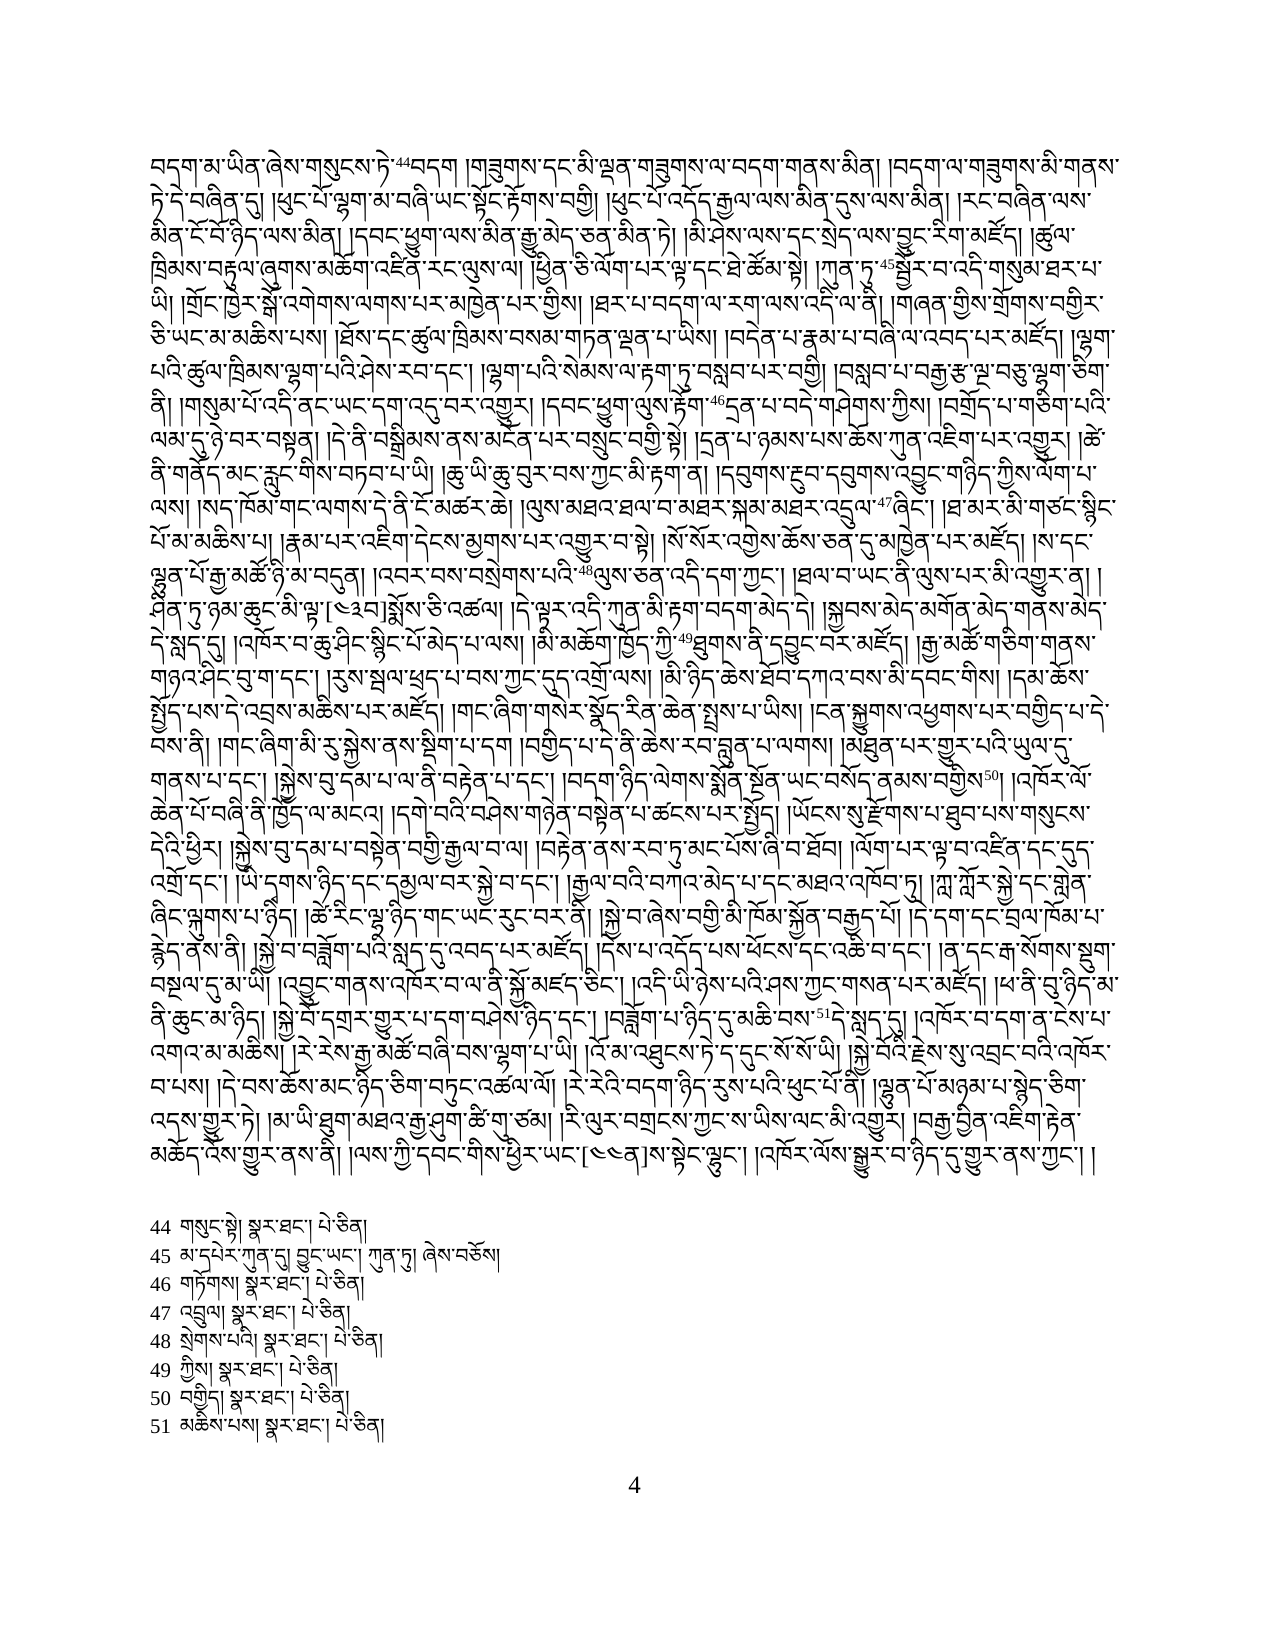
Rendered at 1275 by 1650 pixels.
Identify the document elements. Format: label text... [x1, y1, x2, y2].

text མཆིས་པས། སྣར་ཐང་། པེ་ཅིན། [150, 1412, 1125, 1440]
text འབྲུལ། སྣར་ཐང་། པེ་ཅིན། [150, 1298, 1125, 1326]
text གསུང་སྟེ། སྣར་ཐང་། པེ་ཅིན། [150, 1212, 1125, 1241]
text གཏོགས། སྣར་ཐང་། པེ་ཅིན། [150, 1269, 1125, 1298]
text [༤༠བ]༄༅༅། །རྒྱ་གར་སྐད་དུ། སུ་ཧྲྀ་ད་ལེ་ཁ། བོད་སྐད་དུ། བཤེས་པའི་སྤྲིང་ཡིག །འཇམ་དཔལ་གཞོན་ནུར་གྱུར་པ་ལ་ཕྱག་འཚལ་ལོ། །ཡོན་ཏན་རང་བཞིན་དགེ་འོས་བདག་གིས་ནི། །བདེ་བར་གཤེགས་པའི་གསུང་བསྙད་ལས་བྱུང་བའི། །བསོད་ནམས་འདུན་སླད་འཕགས་པའི་དབྱངས་འདི་དག །ཅུང་ཟད་ཅིག་བསྡེབས་ཁྱོད་ཀྱིས་གསན་པའི་རིགས། །ཇི་ལྟར་བདེ་གཤེགས་སྐུ་གཟུགས་ཤིང་ལས་ཀྱང་། །བགྱིས་པ་ཅི་འདྲའང་རུང་སྟེ་མཁས་པས་མཆོད། །དེ་བཞིན་བདག་གི་སྙན་ངག་འདི་ངན་ཡང་། །དམ་ཆོས་བརྗོད་ལ་བརྟེན་སླད་སྨད་མི་བགྱི། །ཐུབ་པ་ཆེན་པོའི་བཀའ་ནི་སྨན་དགུ་ཞིག །ཁྱོད་ཀྱི་ཐུགས་སུ་ལྟ་ཡང་ཆུད་མོད་ཀྱི། །རྡོ་ཐལ་ལས་བགྱིས་དགུང་ཟླའི་འོད་ཀྱིས་ནི། །ཆེས་དཀར་ཉིད་དུ་ཅི་སྟེ་མི་བགྱིད་ལགས། །རྒྱལ་བས་སངས་རྒྱས་ཆོས་དང་དགེ་འདུན་དང་། །གཏོང་དང་ཚུལ་ཁྲིམས་ལྷ་རྗེས་དྲན་པ་དྲུག །རབ་ཏུ་བཀའ་སྩལ་དེ་དག་སོ་སོ་ཡི། །[༤༡ན]ཡོན་ཏན་ཚོགས་ཀྱིས་རྗེས་སུ་དྲན་པར་བགྱི། །དགེ་བའི་ལས་ལམ་བཅུ་པོ་ལུས་དང་ནི། །ངག་དང་ཡིད་ཀྱིས་རྟག་ཏུ་བསྟེན་བགྱི་ཞིང་། །ཆང་རྣམས་ལས་ལྡོག་དེ་བཞིན་དགེ་བ་ཡི། །འཚོ་བ་ལ་ཡང་མངོན་པར་དགྱེས་པར་མཛོད། །ལོངས་སྤྱོད་གཡོ་བ་སྙིང་པོ་མེད་མཁྱེན་ནས། །དགེ་སློང་བྲམ་ཟེ་བཀྲེན་དང་བཤེས་རྣམས་ལ། །སྦྱིན་པ་ཚུལ་བཞིན་སྩལ་བགྱི་ཕ་རོལ་ཏུ། །སྦྱིན་ལས་གཞན་པའི་གཉེན་མཆོག་མ་མཆིས་སོ། །ཁྱོད་ཀྱི་ཚུལ་ཁྲིམས་མ་ཉམས་མོད་མི་དམའ། །མ་འདྲེས་མ་སྦགས་པ་དག་བསྟེན་པར་མཛོད། །ཁྲིམས་ནི་རྒྱུ་དང་མི་རྒྱུའི་ས་བཞིན་དུ། །ཡོན་ཏན་ཀུན་གྱི་གཞི་རྟེན་ལགས་པར་གསུངས། །སྦྱིན་དང་ཚུལ་ཁྲིམས་བཟོད་བརྩོན་བསམ་གཏན་དང་། །དེ་བཞིན་ཤེས་རབ་གཞལ་མེད་ཕ་རོལ་ཕྱིན། །འདི་དག་རྒྱས་མཛོད་སྲིད་པའི་རྒྱ་མཚོ་ཡི། །ཕ་རོལ་ཕྱིན་པ་རྒྱལ་བའི་དབང་པོ་མཛོད། །གང་ལ་ཕ་དང་མ་དག་མཆོད་བྱེད་པའི། །རིགས་དེ་ཚངས་བཅས་སློབ་དཔོན་བཅས་པའང་ལགས། །དེ་དག་ལ་མཆོད་གྲགས་པར་འགྱུར་བ་དང་། །སླད་མ་ལ་ཡང་མཐོ་རིས་འགྱུར་བ་ལགས། །འཚེ་དང་ཆོམ་རྐུན་འཁྲིག་པ་བརྫུན་དང་ནི། །ཆང་དང་དུས་མིན་ཟས་ལ་ཆགས་པ་དང་། །མལ་སྟན་མཐོ་ལ་དགའ་དང་གླུ་དག་དང་། །གར་དང་ཕྲེང་བའི་ཁྱད་པར་རྣམས་སྤོང་ཞིང་། །དགྲ་བཅོམ་ཚུལ་ཁྲིམས་རྗེས་སུ་བྱེད་པ་ཡི། །ཡན་ལག་བརྒྱད་པོ་འདི་དག་དང་ལྡན་ན། །གསོ་སྦྱོང་འདོད་སྤྱོད་ལྷ་ལུས་ཡིད་འོང་བ། །སྐྱེས་པ་བུད་མེད་དག་ལ་སྩོལ་བར་བགྱིད། །སེར་སྣ་གཡོ་སྒྱུ་ཆགས་དང་སྙོམ་ལས་དང་། །མངོན་པའི་ང་རྒྱལ་འདོད་ཆགས་ཞེ་སྡང་དང་། །རིགས་དང་གཟུགས་དང་ཐོས་པ་ལང་ཚོ་དང་། །དབང་ཐང་ཆེ་བས་རྒྱགས་པ་དགྲ་བཞིན་གཟིགས། །བག་ཡོད་བདུད་རྩིའི་གནས་ཏེ་བག་མེད་པ། །འཆི་བའི་གནས་སུ་ཐུབ་པས་བཀའ་སྩལ་ཏོ། །དེ་བས་ཁྱོད་ཀྱི་དགེ་ཆོས་སྤེལ་སླད་དུ། །གུས་པས་རྟག་ཏུ་བག་དང་བཅས་པར་མཛོད། །གང་ཞིག་སྔོན་ཆད་བག་མེད་གྱུར་པ་ལ། །ཕྱི་ནས་བག་དང་ལྡན་པར་གྱུར་ཏེ་ཡང་། །ཟླ་བ་སྤྲིན་བྲལ་ལྟ་བུར་རྣམ་མཛེས་ཏེ། །དགའ་བོ་སོར་ཕྲེང་མཐོང་ལྡན་བདེ་བྱེད་བཞིན། །[༤༡བ]འདི་ལྟར་བཟོད་མཚུངས་དཀའ་ཐུབ་མ་མཆིས་པས། །ཁྱོད་ཀྱིས་ཁྲོ་བའི་གོ་སྐབས་དབྱེ་མི་བགྱི། །ཁྲོ་བ་སྤངས་པས་ཕྱིར་མི་ལྡོག་པ་ཉིད། །འཐོབ་པར་འགྱུར་བར་སངས་རྒྱས་ཞལ་གྱིས་བཞེས། །བདག་ནི་འདིས་སྤྱོས་འདིས་གཏག་ཕམ་པར་བྱས། །འདི་ཡིས་བདག་གི་ནོར་ཕྲོགས་གྱུར་ཏོ་ཞེས། །འཁོན་དུ་འཛིན་པས་འཁྲུག་ལོང་རྣམ་བསྐྱེད་དེ། །འཁོན་འཛིན་རྣམ་སྤངས་བདེ་བར་གཉིད་ཀྱིས་ལོག །སེམས་ཅན་ཆུ་དང་ས་དང་རྡོ་བ་ལ། །རི་མོ་བྲིས་པ་དེ་འདྲར་རིག་པར་བགྱི། །དེའི་ནང་ཉོན་མོངས་ཅན་ལ་དང་པོ་ནི། །མཆོག་སྟེ་ཆོས་འདོད་རྣམས་ལ་ཐ་མ་ལགས། །རྒྱལ་བས་སྙིང་ལ་འབབ་དང་བདེན་པ་དང་། །ལོག་པར་སྨྲ་ལྡན་སྐྱེས་བུ་རྣམས་ཀྱི་ནི། །སྦྲང་རྩི་མེ་ཏོག་མི་གཙང་ལྟ་བུའི་ཚིག །རྣམ་གསུམ་བཀའ་སྩལ་དེ་ལས་ཐ་མ་སྤང་། །སྣང་ནས་སྣང་བའི་མཐར་ཐུག་མུན་པ་ནས། །མུན་པའི་མཐར་ཐུག་སྣང་ནས་མུན་མཐར་ཐུག །མུན་ནས་སྣང་བའི་མཐར་ཐུག་གང་ཟག་ནི། །གཞི་སྟེ་དེ་དག་རྣམས་ཀྱི་དང་པོར་མཛོད། །མི་ནི་ཨ་མྲའི་འབྲས་བཞིན་མ་སྨིན་ལ། །སྨིན་པ་དང་འདྲ་སྨིན་ལ་མ་སྨིན་འདྲ། །མ་སྨིན་མ་སྨིན་པར་སྣང་སྨིན་ལ་ནི། །སྨིན་པར་སྣང་ཞེས་བགྱི་བ་འདྲར་རྟོགས་མཛོད། །གཞན་གྱི་ཆུང་མ་མི་ལྟ་མཐོང་ན་ཡང་། །ན་ཚོད་མཐུན་པར་མ་དང་བུ་མོ་དང་། །སྲིང་མོའི་འདུ་ཤེས་བསྐྱེད་བགྱི་ཆགས་གྱུར་ན། །མི་གཙང་ཉིད་དུ་ཡང་དག་བསམ་པར་བགྱི། །གཡོ་བའི་སེམས་ནི་ཐོས་མཚུངས་བུ་ལྟ་བུར། །གཏེར་བཞིན་སྲོག་དང་འདྲ་བར་བསྲུང་བགྱི་སྟེ། །གདུག་པ་དུག་དང་མཚོན་དང་དགྲ་བོ་དང་། །མེ་བཞིན་འདོད་པའི་བདེ་ལ་ཡིད་འབྱུང་མཛོད། །འདོད་པ་རྣམས་ནི་ཕུང་ཁྲོལ་བསྐྱེད་པ་སྟེ། །རྒྱལ་བའི་དབང་པོས་ཀིམྤའི་འབྲས་འདྲར་གསུངས། །དེ་དག་སྤང་བགྱི་དེ་ཡི་ལྕགས་སྒྲོག་གིས། །འཁོར་བའི་བཙོན་རར་འཇིག་རྟེན་འདི་དག་བཅིངས། །གང་དག་དབང་པོ་དྲུག་ཡུལ་རྣམས་ལ་ནི། །རྟག་ཏུ་མི་བརྟེན་གཡོ་དང་གང་དག་ཅིག །གཡུལ་ངོར་དགྲ་ཚོགས་ལས་རྒྱལ་དེ་དག་ལས། །མཁས་རྣམས་དང་པོ་དཔའ་རབ་ལགས་པར་འཚལ། །བུད་མེད་གཞོན་ནུའི་ལུས་ནི་ལོགས་ཤིག་ཏུ། །དྲི་ང་བ་དང་སྒོ་དགུ་དོད་པ་དང་། །མི་གཙང་ཀུན་སྣོད་འདྲ་བ་དགང་དཀའ་དང་། །པགས་པས་གཡོགས་དང་རྒྱན་ཡང་[༤༢ན]ལོགས་ཤིག་གཟིགས། །ཇི་ལྟར་མཛེ་ཅན་སྲིན་བུས་ཉེན་པ་ནི། །བདེ་བའི་དོན་དུ་མེ་ལ་ཀུན་བསྟེན་ཀྱང་། །ཞི་བར་མི་འགྱུར་དེ་དང་འདྲ་བར་ནི། །འདོད་པ་རྣམས་ལ་ཆགས་པའང་མཁྱེན་པར་མཛོད། །དོན་དམ་གཟིགས་པར་བགྱི་སླད་དངོས་རྣམས་ལ། །ཚུལ་བཞིན་ཡིད་ལ་བགྱིད་པ་དེ་གོམས་མཛོད། །དེ་དང་འདྲ་བར་ཡོན་ཏན་ལྡན་པ་ཡི། །ཆོས་གཞན་འགའ་ཡང་མཆིས་པ་མ་ལགས་སོ། །སྐྱེས་བུ་རིགས་གཟུགས་ཐོས་དང་ལྡན་རྣམས་ཀྱང་། །ཤེས་རབ་ཚུལ་ཁྲིམས་བྲལ་བ་བཀུར་མ་ལགས། །དེ་ལྟས་གང་ལ་ཡོན་ཏན་འདི་གཉིས་ལྡན། །དེ་ནི་ཡོན་ཏན་གཞན་དང་བྲལ་ཡང་མཆོད། །འཇིག་རྟེན་མཁྱེན་པ་རྙེད་དང་མ་རྙེད་དང་། །བདེ་དང་མི་བདེ་སྙན་དང་མི་སྙན་དང་། །བསྟོད་སྨད་ཅེས་བགྱི་འཇིག་རྟེན་ཆོས་བརྒྱད་པོ། །བདག་གི་ཡིད་ཡུལ་མིན་པར་མགོ་སྙོམས་མཛོད། །ཁྱོད་ཀྱིས་བྲམ་ཟེ་དགེ་སློང་ལྷ་དང་ནི། །མགྲོན་དང་ཡབ་ཡུམ་དག་དང་བཙུན་མོ་དང་། །འཁོར་གྱི་སླད་དུའང་སྡིག་པ་མི་བགྱི་སྟེ། །དམྱལ་བའི་རྣམ་སྨིན་སྐལ་ནོད་འགའ་མ་མཆིས། །སྡིག་པའི་ལས་རྣམས་སྤྱད་པ་འགའ་ཡང་ནི། །དེ་ཡི་མོད་ལ་མཚོན་བཞིན་མི་གཅོད་ཀྱང་། །འཆི་བའི་དུས་ལ་བབ་ན་སྡིག་པ་ཡི། །ལས་ཀྱི་འབྲས་བུ་གང་ལགས་མངོན་པར་འགྱུར། །དད་དང་ཚུལ་ཁྲིམས་ཐོས་དང་གཏོང་བ་དང་། །དྲི་མེད་ངོ་ཚ་ཤེས་དང་ཁྲེལ་ཡོད་དང་། །ཤེས་རབ་ནོར་བདུན་ལགས་པར་ཐུབ་པས་གསུངས། །ནོར་གཞན་ཕལ་པ་དོན་མ་མཆིས་རྟོགས་མཛོད། །རྒྱན་པོ་འགྱེད་དང་འདུས་ལ་ལྟ་བ་དང་། །ལེ་ལོ་སྡིག་པའི་གྲོགས་ལ་བརྟེན་པ་དང་། །ཆང་དང་མཚན་མོ་རྒྱུ་བ་ངན་སོང་བ། །གྲགས་པ་ཉམས་པར་འགྱུར་བ་དེ་དྲུག་སྤང་། །ནོར་རྣམས་ཀུན་གྱི་ནང་ན་ཆོག་ཤེས་པ། །རབ་མཆོག་ལགས་པར་ལྷ་མིའི་སྟོན་པས་གསུངས། །ཀུན་ཏུ་ཆོག་ཤེས་མཛོད་ཅིག་ཆོག་མཁྱེན་ན། །ནོར་མི་བདོག་ཀྱང་ཡང་དག་འབྱོར་པ་ལགས། །དེས་པ་བདོག་མང་ཇི་ལྟར་སྡུག་བསྔལ་བ། །འདོད་པ་ཆུང་རྣམས་དེ་ལྟ་མ་ལགས་ཏེ། །ཀླུ་མཆོག་རྣམས་ལ་མགོ་བོ་ཇི་སྙེད་པ། །དེ་ལས་བྱུང་བའི་སྡུག་བསྔལ་དེ་སྙེད་དོ། །རང་བཞིན་དགྲར་འབྲེལ་གཤེད་མ་ལྟ་བུ་དང་། །ཁྱིམ་ཐབ་བརྙས་[༤༢བ]བགྱིད་རྗེ་མོ་ལྟ་བུ་དང་། །ཆུང་ངུའང་རྐུ་བ་ཆོམ་རྐུན་ལྟ་བུ་ཡི། །ཆུང་མ་གསུམ་པོ་དེ་དག་རྣམ་པར་སྤང་། །སྲིང་མོ་ལྟ་བུར་རྗེས་མཐུན་གང་ཡིན་དང་། །མཛའ་མོ་བཞིན་དུ་སྙིང་ལ་འབབ་པ་དང་། །མ་བཞིན་ཕན་པར་འདོད་དང་བྲན་མོ་བཞིན། །དབང་གྱུར་གང་ཡིན་རིགས་ཀྱི་ལྷ་བཞིན་བཀུར། །ཁ་ཟས་སྨན་དང་འདྲ་བར་རིགས་པ་ཡིས། །འདོད་ཆགས་ཞེ་སྡང་མེད་པར་བསྟེན་བགྱི་སྟེ། །རྒྱགས་ཕྱིར་མ་ལགས་བསྙེམས་པའི་ཕྱིར་མ་ལགས། །འཚག་ཕྱིར་མ་ལགས་ལུས་གནས་འབའ་ཞིག་ཕྱིར། །རིག་པའི་བདག་ཉིད་ཉིན་པར་མཐའ་དག་དང་། །མཚན་མོ་ཐུན་གྱི་སྟོད་སྨད་བཟླས་ནས་ནི། །མནལ་ཚེའང་འབྲས་བུ་མེད་པར་མི་འགྱུར་བར། །དྲན་དང་ལྡན་པར་དེ་དག་བར་དུ་མནོལ། །བྱམས་དང་སྙིང་རྗེ་དག་དང་དགའ་བ་དང་། །བཏང་སྙོམས་རྟག་ཏུ་ཡང་དག་བསྒོམ་མཛོད་ཅིག །གོང་མ་བརྙེས་པར་མ་གྱུར་དེ་ལྟ་ནའང་། །ཚངས་པའི་འཇིག་རྟེན་བདེ་བ་ཐོབ་པར་འགྱུར། །འདོད་སྤྱོད་དགའ་དང་བདེ་དང་སྡུག་བསྔལ་དག །རྣམ་པར་སྤངས་པའི་བསམ་གཏན་བཞི་པོ་ཡིས། །ཚངས་དང་འོད་གསལ་དག་དང་དགེ་རྒྱས་དང་། །འབྲས་བུ་ཆེ་ལྷ་རྣམས་དང་སྐལ་མཉམ་ཐོབ། །རྟག་དང་མངོན་པར་ཞེན་དང་གཉེན་པོ་མེད། །ཡོན་ཏན་གཙོ་ལྡན་བཞི་ལས་བྱུང་བའི་ལས། །དགེ་དང་མི་དགེ་རྣམ་ལྔ་ཆེན་པོ་སྟེ། །དེ་བས་དགེ་བ་སྤྱོད་ལ་བརྩོན་པར་བགྱི། །ལན་ཚྭ་སྲང་འགས་ཆུ་ནི་ཉུང་ངུ་ཞིག །རོ་བསྐྱུར་བགྱིད་ཀྱི་གངྒཱའི་ཀླུང་མིན་ལྟར། །དེ་བཞིན་སྡིག་པའི་ལས་ནི་ཆུང་ངུ་ཡང་། །དགེ་བའི་རྩ་བ་ཡང་ལ་མཁྱེན་པར་བགྱི། །རྒོད་དང་འགྱོད་དང་གནོད་སེམས་རྨུགས་པ་དང་། །གཉིད་དང་འདོད་ལ་འདུན་དང་ཐེ་ཚོམ་སྟེ། །སྒྲིབ་པ་ལྔ་པོ་འདི་དག་དགེ་བའི་ནོར། །འཕྲོག་པའི་ཆོམ་རྐུན་ལགས་པར་མཁྱེན་པར་མཛོད། །དད་དང་བརྩོན་འགྲུས་དག་དང་དྲན་པ་དང་། །ཏིང་འཛིན་ཤེས་རབ་ཆོས་མཆོག་ལྔ་ཉིད་དེ། །འདི་ལ་མངོན་བརྩོན་མཛོད་ཅིག་འདི་དག་ནི། །སྟོབས་དབང་ཞེས་བགྱི་རྩེ་མོར་གྱུར་པའང་ལགས། །ན་རྒ་འཆི་སྡུག་བྲལ་དང་དེ་བཞིན་དུ། །ལས་ནི་བདག་གིར་བྱས་ལས་མ་འདས་ཞེས། །དེ་ལྟར་ཡང་དང་ཡང་དུ་སེམས་པ་ནི། །དེ་ཡི་གཉེན་པོའི་སྒོ་ནས་རྒྱགས་མི་འགྱུར། །[༤༣ན]གལ་ཏེ་མཐོ་རིས་ཐར་པ་མངོན་བཞེད་ན། །ཡང་དག་ལྟ་ལ་གོམས་པ་ཉིད་དུ་མཛོད། །གང་ཟག་ལོག་པར་ལྟ་བས་ལེགས་སྤྱད་ཀྱང་། །ཐམས་ཅད་རྣམ་པར་སྨིན་པ་མི་བཟད་ལྡན། །མི་ནི་ཡང་དག་ཉིད་དུ་མི་བདེ་ཞིང་། །མི་རྟག་བདག་མེད་མི་གཙང་རིག་པར་བགྱི། །དྲན་པ་ཉེ་བར་མ་བཞག་རྣམས་ཀྱིས་ནི། །ཕྱིན་ཅི་ལོག་བཞིར་ལྟ་བ་ཕུང་ཁྲོལ་བ། །གཟུགས་ནི་བདག་མ་ཡིན་ཞེས་གསུངས་ཏེ་བདག །གཟུགས་དང་མི་ལྡན་གཟུགས་ལ་བདག་གནས་མིན། །བདག་ལ་གཟུགས་མི་གནས་ཏེ་དེ་བཞིན་དུ། །ཕུང་པོ་ལྷག་མ་བཞི་ཡང་སྟོང་རྟོགས་བགྱི། །ཕུང་པོ་འདོད་རྒྱལ་ལས་མིན་དུས་ལས་མིན། །རང་བཞིན་ལས་མིན་ངོ་བོ་ཉིད་ལས་མིན། །དབང་ཕྱུག་ལས་མིན་རྒྱུ་མེད་ཅན་མིན་ཏེ། །མི་ཤེས་ལས་དང་སྲེད་ལས་བྱུང་རིག་མཛོད། །ཚུལ་ཁྲིམས་བརྟུལ་ཞུགས་མཆོག་འཛིན་རང་ལུས་ལ། །ཕྱིན་ཅི་ལོག་པར་ལྟ་དང་ཐེ་ཚོམ་སྟེ། །ཀུན་ཏུ་སྦྱོར་བ་འདི་གསུམ་ཐར་པ་ཡི། །གྲོང་ཁྱེར་སྒོ་འགེགས་ལགས་པར་མཁྱེན་པར་གྱིས། །ཐར་པ་བདག་ལ་རག་ལས་འདི་ལ་ནི། །གཞན་གྱིས་གྲོགས་བགྱིར་ཅི་ཡང་མ་མཆིས་པས། །ཐོས་དང་ཚུལ་ཁྲིམས་བསམ་གཏན་ལྡན་པ་ཡིས། །བདེན་པ་རྣམ་པ་བཞི་ལ་འབད་པར་མཛོད། །ལྷག་པའི་ཚུལ་ཁྲིམས་ལྷག་པའི་ཤེས་རབ་དང་། །ལྷག་པའི་སེམས་ལ་རྟག་ཏུ་བསླབ་པར་བགྱི། །བསླབ་པ་བརྒྱ་རྩ་ལྔ་བཅུ་ལྷག་ཅིག་ནི། །གསུམ་པོ་འདི་ནང་ཡང་དག་འདུ་བར་འགྱུར། །དབང་ཕྱུག་ལུས་རྟོག་དྲན་པ་བདེ་གཤེགས་ཀྱིས། །བགྲོད་པ་གཅིག་པའི་ལམ་དུ་ཉེ་བར་བསྟན། །དེ་ནི་བསྒྲིམས་ནས་མངོན་པར་བསྲུང་བགྱི་སྟེ། །དྲན་པ་ཉམས་པས་ཆོས་ཀུན་འཇིག་པར་འགྱུར། །ཚེ་ནི་གནོད་མང་རླུང་གིས་བཏབ་པ་ཡི། །ཆུ་ཡི་ཆུ་བུར་བས་ཀྱང་མི་རྟག་ན། །དབུགས་རྔུབ་དབུགས་འབྱུང་གཉིད་ཀྱིས་ལོག་པ་ལས། །སད་ཁོམ་གང་ལགས་དེ་ནི་ངོ་མཚར་ཆེ། །ལུས་མཐའ་ཐལ་བ་མཐར་སྐམ་མཐར་འདྲུལ་ཞིང་། །ཐ་མར་མི་གཙང་སྙིང་པོ་མ་མཆིས་པ། །རྣམ་པར་འཇིག་དེངས་མྱགས་པར་འགྱུར་བ་སྟེ། །སོ་སོར་འགྱེས་ཆོས་ཅན་དུ་མཁྱེན་པར་མཛོད། །ས་དང་ལྷུན་པོ་རྒྱ་མཚོ་ཉི་མ་བདུན། །འབར་བས་བསྲེགས་པའི་ལུས་ཅན་འདི་དག་ཀྱང་། །ཐལ་བ་ཡང་ནི་ལུས་པར་མི་འགྱུར་ན། །ཤིན་ཏུ་ཉམ་ཆུང་མི་ལྟ་[༤༣བ]སྨོས་ཅི་འཚལ། །དེ་ལྟར་འདི་ཀུན་མི་རྟག་བདག་མེད་དེ། །སྐྱབས་མེད་མགོན་མེད་གནས་མེད་དེ་སླད་དུ། །འཁོར་བ་ཆུ་ཤིང་སྙིང་པོ་མེད་པ་ལས། །མི་མཆོག་ཁྱོད་ཀྱི་ཐུགས་ནི་དབྱུང་བར་མཛོད། །རྒྱ་མཚོ་གཅིག་གནས་གཉའ་ཤིང་བུ་ག་དང་། །རུས་སྦལ་ཕྲད་པ་བས་ཀྱང་དུད་འགྲོ་ལས། །མི་ཉིད་ཆེས་ཐོབ་དཀའ་བས་མི་དབང་གིས། །དམ་ཆོས་སྤྱོད་པས་དེ་འབྲས་མཆིས་པར་མཛོད། །གང་ཞིག་གསེར་སྣོད་རིན་ཆེན་སྤྲས་པ་ཡིས། །ངན་སྐྱུགས་འཕྱགས་པར་བགྱིད་པ་དེ་བས་ནི། །གང་ཞིག་མི་རུ་སྐྱེས་ནས་སྡིག་པ་དག །བགྱིད་པ་དེ་ནི་ཆེས་རབ་བླུན་པ་ལགས། །མཐུན་པར་གྱུར་པའི་ཡུལ་དུ་གནས་པ་དང་། །སྐྱེས་བུ་དམ་པ་ལ་ནི་བརྟེན་པ་དང་། །བདག་ཉིད་ལེགས་སྨོན་སྔོན་ཡང་བསོད་ནམས་བགྱིས། །འཁོར་ལོ་ཆེན་པོ་བཞི་ནི་ཁྱོད་ལ་མངའ། །དགེ་བའི་བཤེས་གཉེན་བསྟེན་པ་ཚངས་པར་སྤྱོད། །ཡོངས་སུ་རྫོགས་པ་ཐུབ་པས་གསུངས་དེའི་ཕྱིར། །སྐྱེས་བུ་དམ་པ་བསྟེན་བགྱི་རྒྱལ་བ་ལ། །བརྟེན་ནས་རབ་ཏུ་མང་པོས་ཞི་བ་ཐོབ། །ལོག་པར་ལྟ་བ་འཛིན་དང་དུད་འགྲོ་དང་། །ཡི་དྭགས་ཉིད་དང་དམྱལ་བར་སྐྱེ་བ་དང་། །རྒྱལ་བའི་བཀའ་མེད་པ་དང་མཐའ་འཁོབ་ཏུ། །ཀླ་ཀློར་སྐྱེ་དང་གླེན་ཞིང་ལྐུགས་པ་ཉིད། །ཚེ་རིང་ལྷ་ཉིད་གང་ཡང་རུང་བར་ནི། །སྐྱེ་བ་ཞེས་བགྱི་མི་ཁོམ་སྐྱོན་བརྒྱད་པོ། །དེ་དག་དང་བྲལ་ཁོམ་པ་རྙེད་ནས་ནི། །སྐྱེ་བ་བཟློག་པའི་སླད་དུ་འབད་པར་མཛོད། །དེས་པ་འདོད་པས་ཕོངས་དང་འཆི་བ་དང་། །ན་དང་རྒ་སོགས་སྡུག་བསྔལ་དུ་མ་ཡི། །འབྱུང་གནས་འཁོར་བ་ལ་ནི་སྐྱོ་མཛད་ཅིང་། །འདི་ཡི་ཉེས་པའི་ཤས་ཀྱང་གསན་པར་མཛོད། །ཕ་ནི་བུ་ཉིད་མ་ནི་ཆུང་མ་ཉིད། །སྐྱེ་བོ་དགྲར་གྱུར་པ་དག་བཤེས་ཉིད་དང་། །བཟློག་པ་ཉིད་དུ་མཆི་བས་དེ་སླད་དུ། །འཁོར་བ་དག་ན་ངེས་པ་འགའ་མ་མཆིས། །རེ་རེས་རྒྱ་མཚོ་བཞི་བས་ལྷག་པ་ཡི། །འོ་མ་འཐུངས་ཏེ་ད་དུང་སོ་སོ་ཡི། །སྐྱེ་བོའི་རྗེས་སུ་འབྲང་བའི་འཁོར་བ་པས། །དེ་བས་ཆོས་མང་ཉིད་ཅིག་བཏུང་འཚལ་ལོ། །རེ་རེའི་བདག་ཉིད་རུས་པའི་ཕུང་པོ་ནི། །ལྷུན་པོ་མཉམ་པ་སྙེད་ཅིག་འདས་གྱུར་ཏེ། །མ་ཡི་ཐུག་མཐའ་རྒྱ་ཤུག་ཚི་གུ་ཙམ། །རི་ལུར་བགྲངས་ཀྱང་ས་ཡིས་ལང་མི་འགྱུར། །བརྒྱ་བྱིན་འཇིག་རྟེན་མཆོད་འོས་གྱུར་ནས་ནི། །ལས་ཀྱི་དབང་གིས་ཕྱིར་ཡང་[༤༤ན]ས་སྟེང་ལྷུང་། །འཁོར་ལོས་སྒྱུར་བ་ཉིད་དུ་གྱུར་ནས་ཀྱང་། །འཁོར་བ་དག་ཏུ་ཡང་བྲན་ཉིད་དུ་འགྱུར། །མཐོ་རིས་བུ་མོའི་ནུ་མ་རྐེད་པ་ལ། །རེག་པའི་བདེ་བ་ཡུན་རིང་མྱོང་ནས་སླར། །དམྱལ་བར་འཐག་གཅོད་དབང་བའི་འཁྲུལ་འཁོར་གྱིས། །རེག་པ་ཤིན་ཏུ་མི་བཟད་བསྟེན་འཚལ་ལོ། །རྐང་པའི་རེག་པས་ནེམ་པར་བདེ་བཟོད་པ། །ལྷུན་པོའི་སྤོ་ལ་ཡུན་རིང་གནས་ནས་ནི། །སླར་ཡང་མེ་མུར་རོ་མྱགས་རྒྱུ་བ་ཡི། །སྡུག་བསྔལ་མི་བཟད་ཕོག་སྙམ་བགྱིད་འཚལ་ལོ། །མཐོ་རིས་བུ་མོས་འབྲོངས་ཤིང་དགའ་བ་དང་། །རྣམ་པར་མཛེས་འཚལ་སོན་པར་རྩེས་ནས་སླར། །འདབ་མ་རལ་གྲི་འདྲ་ཚལ་ནགས་རྣམས་ཀྱིས། །རྐང་ལག་རྣ་བ་སྣ་གཅོད་འཐོབ་པར་འགྱུར། །དལ་གྱིས་འབབ་པ་ལྷ་ཡི་བུ་མོ་ནི། །གདོང་མཛེས་གསེར་གྱི་པདྨ་ལྷན་བཞུགས་ནས། །སླར་ཡང་དམྱལ་བའི་ཆུ་བོ་རབ་མེད་པར། །ཚ་སྒོ་བཟོད་བརླག་ཆུ་ཚན་འཇུག་འཚལ་ལོ། །ལྷ་ཡུལ་འདོད་བདེ་ཤིན་ཏུ་ཆེན་པོ་དང་། །ཚངས་ཉིད་ཆགས་བྲལ་བདེ་བ་ཐོབ་ནས་སླར། །མནར་མེད་མེ་ཡི་བུད་ཤིང་གྱུར་པ་ཡི། །སྡུག་བསྔལ་རྒྱུན་མི་འཆད་པ་བསྟན་འཚལ་ལོ། །ཉི་མ་ཟླ་བ་ཉིད་ཐོབ་རང་ལུས་ཀྱི། །འོད་ཀྱིས་འཇིག་རྟེན་མཐའ་དག་སྣང་བྱས་ཏེ། །སླར་ཡང་མུན་ནག་སྨག་ཏུ་ཕྱིན་གྱུར་ནས། །རང་གི་ལག་པ་བརྐྱང་བའང་མི་མཐོང་འགྱུར། །དེ་ལྟར་ནོངས་པར་འགྱུར་འཚལ་བསོད་ནམས་ནི། །རྣམ་གསུམ་མར་མེའི་སྣང་བ་རབ་བཞེས་ཤིག །གཅིག་པུ་ཉི་མ་ཟླ་བས་མི་བརྫི་བའི། །མུན་ནག་མཐའ་ཡས་ནང་དུ་འཇུག་འཚལ་ལོ། །སེམས་ཅན་ཉེས་པར་སྤྱད་པ་སྤྱོད་རྣམས་ལ། །ཡང་སོས་ཐིག་ནག་རབ་ཏུ་ཚ་བ་དང་། །བསྡུས་འཇོམས་ངུ་འབོད་མནར་མེད་ལ་སོགས་པའི། །དམྱལ་བ་རྣམས་སུ་རྟག་ཏུ་སྡུག་བསྔལ་འགྱུར། །ཁ་ཅིག་ཏིལ་བཞིན་འཚིར་ཏེ་དེ་བཞིན་གཞན། །ཕྱེ་མ་ཞིབ་མོ་བཞིན་དུ་ཕྱེ་མར་རློག །ཁ་ཅིག་སོག་ལེས་འདྲ་སྟེ་དེ་བཞིན་གཞན། །སྟ་རེ་མི་བཟད་སོ་རྣོན་རྣམས་ཀྱིས་གཤགས། །དེ་བཞིན་གཞན་དག་ཁྲོ་ཆུ་བཞུ་བ་ཡི། །ཁུ་བ་འབར་བ་འཁྲིགས་པ་ལྡུད་པར་བགྱིད། །ཁ་ཅིག་ལྕགས་ཀྱི་གསལ་ཤིང་རབ་འབར་བ། །ཚེར་མ་ཅན་ལ་ཀུན་ཏུ་རྒྱུད་པར་བགྱིད། །ཁ་ཅིག་ལྕགས་ཀྱི་མཆེ་བ་ལྡན་པའི་ཁྱི། །[༤༤བ]གཏུམ་པོས་དབད་ཅིང་ལག་པ་གནམ་དུ་བསྒྲེང་། །དབང་མེད་གཞན་དག་ལྕགས་མཆུ་རྣོན་པོ་དང་། །སེན་མོ་མི་བཟད་ལྡན་པའི་ཁྭ་རྣམས་འཐོག །ཁ་ཅིག་སྲིན་བུ་སྦུར་བ་སྣ་ཚོགས་དང་། །ཤ་སྦྲང་སྦྲང་བུ་མཆུ་རིངས་ཁྲི་ཕྲག་དག །རེག་ན་མི་བཟད་རྨ་སྲོལ་ཆེར་འབྱིན་པས། །ཟ་བར་བགྱིད་ཅིང་འགྲེ་ལྡོག་སྨྲེ་སྔགས་འདོན། །ཁ་ཅིག་མདག་མེ་འབར་བའི་ཚོགས་སུ་ནི། །རྒྱུན་མི་འཆད་པར་རབ་བསྲེག་ཁ་ཡང་བགྲད། །ཁ་ཅིག་ལྕགས་ལས་བྱས་པའི་ཟངས་ཆེན་དུ། །སྤྱིའུ་ཚུགས་འབྲས་ཀྱི་ཅུང་པེང་བཞིན་དུ་འཚེད། །སྡིག་ཅན་དབུགས་འབྱུང་འགགས་པ་ཙམ་ཞིག་གི །དུས་ཀྱིས་བར་དུ་ཆོད་རྣམས་དམྱལ་བ་ཡི། །སྡུག་བསྔལ་གཞལ་ཡས་ཐོས་ནས་རྣམ་སྟོང་དུ། །མི་འཇིག་གང་ལགས་རྡོ་རྗེའི་རང་བཞིན་ནོ། །དམྱལ་བ་བྲིས་པ་མཐོང་དང་ཐོས་པ་དང་། །དྲན་དང་བཀླགས་དང་གཟུགས་སུ་བགྱིས་རྣམས་ཀྱང་། །འཇིགས་པ་སྐྱེ་བར་འགྱུར་ན་མི་བཟད་པའི། །རྣམ་སྨིན་ཉམས་སུ་མྱོང་ན་སྨོས་ཅི་འཚལ། །བདེ་བ་ཀུན་གྱི་ནང་ན་སྲེད་ཟད་པ། །བདེ་བའི་བདག་པོར་བགྱིད་པ་ཇི་ལྟ་བར། །དེ་བཞིན་སྡུག་བསྔལ་ཀུན་གྱི་ནང་ན་ནི། །མནར་མེད་དམྱལ་བའི་སྡུག་བསྔལ་རབ་མི་བཟད། །འདི་ན་ཉིན་གཅིག་མདུང་ཐུང་སུམ་བརྒྱ་ཡིས། །རབ་ཏུ་དྲག་བཏབ་སྡུག་བསྔལ་གང་ལགས་པ། །དེས་ནི་དམྱལ་བའི་སྡུག་བསྔལ་ཆུང་ངུ་ལའང་། །འོལ་ཡང་མི་བགྱིད་ཆར་ཡང་མི་ཕོད་དོ། །དེ་ལྟར་སྡུག་བསྔལ་ཤིན་ཏུ་མི་བཟད་ལོ། །བྱེ་བ་ཕྲག་བརྒྱར་ཉམས་སུ་མྱོང་ཡང་ནི། །ཇི་སྲིད་མི་དགེ་དེ་ཟད་མ་གྱུར་པ། །དེ་སྲིད་སྲོག་དང་འབྲལ་བར་མི་འགྱུར་རོ། །མི་དགེའི་འབྲས་འདི་རྣམས་ཀྱི་ས་བོན་ནི། །ལུས་ངག་ཡིད་ཀྱི་ཉེས་སྤྱད་ཁྱོད་ཀྱིས་ནི། །ཅི་ནས་དེ་རྡུལ་ཙམ་ཡང་མ་མཆིས་པ། །དེ་ལྟར་ཉིད་ཀྱི་རྩལ་གྱིས་འབད་པར་མཛོད། །དུད་འགྲོའི་སྐྱེ་གནས་ན་ཡང་གསོད་པ་དང་། །བཅིངས་དང་བརྡེག་སོགས་སྡུག་བསྔལ་སྣ་ཚོགས་པ། །ཞི་འགྱུར་དགེ་བ་སྤངས་པ་རྣམས་ལ་ནི། །གཅིག་ལ་གཅིག་ཟ་ཤིན་ཏུ་མི་བཟད་པ། །ཁ་ཅིག་མུ་ཏིག་བལ་དང་རུས་པ་དང་། །ཤ་དང་པགས་པའི་ཆེད་དུ་འཆི་བར་འགྱུར། །དབང་མེད་གཞན་དག་རྡོག་པ་ལག་པ་དང་། །ལྕགས་དང་ལྕགས་ཀྱུ་འདེབས་པས་བཏབ་སྟེ་བཀོལ། །[༤༥ན]ཡི་དྭགས་ན་ཡང་འདོད་པས་ཕོངས་པ་ཡིས། །བསྐྱེད་པའི་སྡུག་བསྔལ་རྒྱུན་ཆགས་མི་འཆོས་པ། །བཀྲེས་སྐོམ་གྲང་དྲོ་ངལ་དང་འཇིགས་པ་ཡིས། །བསྐྱེད་པ་ཤིན་ཏུ་མི་བཟད་བསྟེན་འཚལ་ལོ། །ཁ་ཅིག་ཁ་ནི་ཁབ་ཀྱི་མིག་ཙམ་ལ། །ལྟོ་བ་རི་ཡི་གཏོས་ཙམ་བཀྲེས་པས་ཉེན། །མི་གཙང་གྱི་ནར་བོར་བ་ཅུང་ཟད་ཀྱང་། །འཚལ་བའི་མཐུ་དང་ལྡན་པ་མ་ལགས་སོ། །ཁ་ཅིག་པགས་རུས་ལུས་ཤིང་གཅེར་བུ་སྟེ། །ཏ་ལའི་ཡང་ཏོག་བསྐམས་པ་ལྟ་བུ་ལགས། །ཁ་ཅིག་མཚན་ཞིང་ཁ་ནས་འབར་བ་སྟེ། །ཟས་སུ་འབར་བའི་ཁར་བབས་བྱེ་མ་འཚལ། །སྨད་རིགས་འགའ་ནི་རྣག་དང་ཕྱི་ས་དང་། །ཁྲག་སོགས་མི་གཙང་བ་ཡང་མི་རྙེད་དེ། །ཕན་ཚུན་གདོང་དུ་འཚོག་ཅིང་མགྲིན་པ་ནས། །ལྦ་བ་བྱུང་བ་སྨིན་པའི་རྣག་འཚལ་ལོ། །ཡི་དྭགས་རྣམས་ལ་སོས་ཀའི་དུས་སུ་ནི། །ཟླ་བའང་ཚ་ལ་དགུན་ནི་ཉི་མའང་གྲང་། །ལྗོན་ཤིང་འབྲས་བུ་མེད་འགྱུར་འདི་དག་གིས། །བལྟས་པ་ཙམ་གྱིས་ཀླུང་ཡང་བསྐམ་པར་འགྱུར། །བར་ཆད་མེད་པར་སྡུག་བསྔལ་རྟེན་གྱུར་པ། །ཉེས་པར་སྤྱད་པའི་ལས་ཀྱི་ཞགས་པ་ནི། །སྲ་བས་བཅིངས་པའི་ལུས་ཅན་ཁ་ཅིག་ལོ། །ལྔ་སྟོང་དག་དང་ཁྲིར་ཡང་འཆི་མི་འགྱུར། །དེ་ལྟར་ཡི་དྭགས་རྣམས་ཀྱིས་སྣ་ཚོགས་པའི། །སྡུག་བསྔལ་རོ་གཅིག་ཐོབ་པ་གང་ལགས་པ། །དེ་ཡི་རྒྱུ་ནི་སྐྱེ་བོ་འཇུངས་དགའ་བ། །སེར་སྣ་འཕགས་མིན་ལགས་པར་སངས་རྒྱས་གསུངས། །མཐོ་རིས་ན་ཡང་བདེ་ཆེན་དེ་དག་གི །འཆི་འཕོའི་སྡུག་བསྔལ་ཉིད་ནི་དེ་བས་ཆེ། །དེ་ལྟར་བསམས་ནས་ཡ་རབས་རྣམས་ཀྱིས་ནི། །ཟད་འགྱུར་མཐོ་རིས་སླད་དུ་སྲེད་མི་བགྱི། །ལུས་ཀྱི་ཁ་དོག་མི་སྡུག་འགྱུར་བ་དང་། །སྟན་ལ་མི་དགའ་མེ་ཏོག་ཕྲེང་རྙིང་དང་། །གོས་ལ་དྲི་མ་ཆགས་དང་ལུས་ལས་ནི། །སྔོན་ཆད་མེད་པའི་རྔུལ་འབྱུང་ཞེས་བགྱི་བ། །མཐོ་རིས་འཆི་འཕོ་སྒྲོན་བགྱིད་འཆི་ལྟས་ལྔ། །ལྷ་ཡུལ་གནས་པའི་ལྷ་རྣམས་ལ་འབྱུང་སྟེ། །ས་སྟེང་མི་རྣམས་འཆི་བར་འགྱུར་བ་དག །སྦྲོན་པར་བྱེད་པའི་འཆི་ལྟས་རྣམས་དང་འདྲ། །ལྷ་ཡི་འཇིག་རྟེན་དག་ནས་འཕོས་པ་ལ། །གལ་ཏེ་དགེ་བའི་ལྷག་མ་འགའ་མེད་ན། །དེ་ནས་དབང་མེད་[༤༥བ]དུད་འགྲོ་ཡི་དྭགས་དང་། །དམྱལ་བར་གནས་པ་གང་ཡང་རུང་བར་འགྱུར། །ལྷ་མིན་དག་ནའང་རང་བཞིན་གྱིས་ལྷ་ཡི། །དཔལ་ལ་སྡང་ཕྱིར་ཡིད་ཀྱི་སྡུག་བསྔལ་ཆེ། །དེ་དག་བློ་དང་ལྡན་ཡང་འགྲོ་བ་ཡི། །སྒྲིབ་པས་བདེན་པ་མཐོང་བ་མ་མཆིས་སོ། །འཁོར་བ་དེ་འདྲ་ལགས་པས་ལྷ་མི་དང་། །དམྱལ་བ་ཡི་དྭགས་དུད་འགྲོ་རྣམས་དག་ཏུ། །སྐྱེ་བ་བཟང་པོ་མ་ལགས་སྐྱེ་བ་ནི། །གནོད་པ་དུ་མའི་སྣོད་གྱུར་ལགས་མཁྱེན་མཛོད། །མགོ་འམ་གོས་ལ་གློ་བུར་མེ་ཤོར་ན། །དེ་དག་བཟློག་ཕྱིར་བགྱི་བ་བཏང་ནས་ཀྱང་། །ཡང་སྲིད་མེད་པར་བགྱི་སླད་འབད་འཚལ་ཏེ། །དེ་བས་ཆེས་མཆོག་དགོས་པ་གཞན་མ་མཆིས། །ཚུལ་ཁྲིམས་དག་དང་བསམ་གཏན་ཤེས་རབ་ཀྱིས། །མྱ་ངན་འདས་ཞི་དུལ་བ་དྲི་མེད་པའི། །གོ་འཕང་མི་རྒ་མི་འཆི་ཟད་མི་འཚལ། །ས་ཆུ་མེ་རླུང་ཉི་ཟླ་བྲལ་ཐོབ་མཛོད། །དྲན་དང་ཆོས་རབ་འབྱེད་དང་བརྩོན་འགྲུས་དང་། །དགའ་དང་ཤིན་ཏུ་སྦྱངས་དང་ཏིང་འཛིན་དང་། །བཏང་སྙོམས་འདི་བདུན་བྱང་ཆུབ་ཡན་ལག་སྟེ། །མྱ་ངན་འདས་ཐོབ་བགྱིད་པའི་དགེ་ཚོགས་ལགས། །ཤེས་རབ་མེད་པར་བསམ་གཏན་ཡོད་མིན་ཏེ། །བསམ་གཏན་མེད་པར་ཡང་ནི་ཤེས་རབ་མེད། །གང་ལ་དེ་ཉིད་ཡོད་པས་སྲིད་པ་ཡི། །རྒྱ་མཚོ་གནག་རྗེས་ལྟ་བུར་འཚལ་བར་བགྱི། །ལུང་མ་བསྟན་པ་བཅུ་བཞི་འཇིག་རྟེན་ན། །ཉི་མའི་གཉེན་གྱིས་རབ་གསུངས་གང་དག་ལགས། །དེ་དག་རྣམས་ལ་བསམ་པར་མི་བགྱི་སྟེ། །དེ་ཡིས་བློ་ནི་ཞི་བར་བགྱིད་མ་ལགས། །མ་རིག་པ་ལས་ལས་ཏེ་དེ་ལས་ནི། །རྣམ་ཤེས་དེ་ལས་མིང་དང་གཟུགས་རབ་འབྱུང་། །དེ་ལས་སྐྱེ་མཆེད་དྲུག་སྟེ་དེ་ལས་ནི། །རེག་པ་ཀུན་ཏུ་འབྱུང་བར་ཐུབ་པས་གསུངས། །རེག་པ་ལས་ནི་ཚོར་བ་ཀུན་འབྱུང་སྟེ། །ཚོར་བའི་གཞི་ལས་སྲེད་པ་འབྱུང་བར་འགྱུར། །སྲེད་པས་ལེན་པ་བསྐྱེད་པར་འགྱུར་བ་སྟེ། །དེ་ལས་སྲིད་པ་སྲིད་ལས་སྐྱེ་བ་ལགས། །སྐྱེ་བ་ཡོད་ན་མྱ་ངན་ན་རྒ་དང་། །འདོད་པས་ཕོངས་དང་འཆི་དང་འཇིགས་སོགས་ཀྱི། །སྡུག་བསྔལ་ཕུང་པོ་ཤིན་ཏུ་ཆེ་འབྱུང་སྟེ། །སྐྱེ་བ་འགགས་པས་འདི་ཀུན་འགག་པར་འགྱུར། །རྟེན་ཅིང་འབྲེལ་བར་འབྱུང་འདི་རྒྱལ་བ་ཡི། །གསུང་གི་མཛོད་ཀྱི་གཅེས་པ་ཟབ་[༤༦ན]མོ་སྟེ། །གང་གིས་འདི་ནི་ཡང་དག་མཐོང་བ་དེས། །སངས་རྒྱས་དེ་ཉིད་རིག་པས་རྣམ་མཆོག་མཐོང་། །ཡང་དག་ལྟ་དང་འཚོ་དང་རྩོལ་བ་དང་། །དྲན་དང་ཏིང་འཛིན་དག་དང་ལས་མཐའ་དག།ཡང་དག་རྟོག་ཉིད་ལམ་གྱི་ཡན་ལག་བརྒྱད། །འདི་ནི་ཞི་བར་བགྱི་སླད་བསྒོམ་པར་བགྱི། །སྐྱེ་འདི་སྡུག་བསྔལ་སྲེད་པ་ཞེས་བགྱི་བ། །དེ་ནི་དེ་ཡི་ཀུན་འབྱུང་རྒྱ་ཆེན་ཏེ། །འདི་འགོག་པ་ནི་ཐར་པ་ལགས་ཏེ་དེ། །འཐོབ་བགྱིད་འཕགས་ལམ་ཡན་ལག་དེ་བརྒྱད་ལགས། །དེ་ལྟར་འཕགས་པའི་བདེན་པ་བཞི་པོ་དག །མཐོང་བར་བགྱི་སླད་རྟག་ཏུ་བརྩོན་པར་བགྱི། །པང་ན་དཔལ་གནས་ཁྱིམ་པ་རྣམས་ཀྱིས་ཀྱང་། །ཤེས་པས་ཉོན་མོངས་ཆུ་བོ་ལས་བརྒལ་གྱི། །གང་དག་ཆོས་མངོན་བགྱིས་པ་དེ་དག་ཀྱང་། །གནམ་ལས་བབས་པ་མ་ལགས་ལོ་ཏོག་བཞིན། །ས་རུམ་ལས་འཐོན་མ་ལགས་དེ་དག་སྔོན། །ཉོན་མོངས་རག་ལས་སོ་སོའི་སྐྱེ་བོར་བས། །བསྙེངས་དང་བྲལ་ལ་མང་དུ་གསོལ་ཅི་འཚལ། །ཕན་པའི་གདམས་ངག་དོན་པོ་འདི་ལགས་ཏེ། །ཁྱོད་ཀྱིས་ཐུགས་དུལ་མཛོད་ཅིག་བཅོམ་ལྡན་གྱིས། །སེམས་ནི་ཆོས་ཀྱི་རྩ་བ་ལགས་པར་གསུངས། །ཁྱོད་ལ་དེ་སྐད་གདམས་པ་གང་ལགས་དེ། །བས་པར་དགེ་སློང་གིས་ཀྱང་བགྱི་བར་དཀའ། །འདི་ལ་གང་ཞིག་སྤྱོད་པའི་ངོ་བོ་དེའི། །ཡོན་ཏན་བསྟེན་པས་སྐུ་ཚེ་དོན་ཡོད་མཛོད། །ཀུན་གྱི་དགེ་བ་ཀུན་ལ་ཡི་རང་ཞིང་། །ཉིད་ཀྱི་ལེགས་པར་སྤྱད་པ་རྣམ་གསུམ་ཡང་། །སངས་རྒྱས་ཉིད་ཐོབ་བགྱི་སླད་ཡོངས་བསྔོས་ནས། །དེ་ནས་དགེ་བའི་ཕུང་པོ་འདི་ཡིས་ཁྱོད། །སྐྱེ་བ་དཔག་ཏུ་མེད་པར་ལྷ་མི་ཡི། །འཇིག་རྟེན་ཀུན་གྱི་རྣལ་འབྱོར་དབང་མཛད་ནས། །འཕགས་པ་སྤྱན་རས་གཟིགས་དབང་སྤྱོད་པ་ཡིས། །འགྲོ་བ་ཉམ་ཐག་མང་པོ་རྗེས་བཟུང་སྟེ། །འཁྲུངས་ནས་ན་རྒ་འདོད་ཆགས་ཞེ་སྡང་རྣམས། །བསལ་ཏེ་སངས་རྒྱས་ཞིང་དུ་བཅོམ་ལྡན་འདས། །འོད་དཔག་མེད་དང་འདྲ་བར་འཇིག་རྟེན་གྱི། །མགོན་པོ་སྐུ་ཚེ་དཔག་ཏུ་མེད་པར་མཛོད། །ཤེས་རབ་ཚུལ་ཁྲིམས་གཏོང་འབྱུང་གྲགས་ཆེན་དྲི་མ་མེད། །ལྷ་ཡུལ་ནམ་མཁའ་དང་ནི་ས་སྟེང་རྒྱས་མཛད་ནས། །ས་ལ་མི་དང་མཐོ་རིས་ལྷ་ནི་[༤༦བ]ན་ཆུང་མཆོག །བདེ་དགས་དགའ་བ་ངེས་པར་རབ་ཏུ་ཞི་མཛད་དེ། །ཉོན་མོངས་ཉམ་ཐག་སེམས་ཅན་ཚོགས་ཀྱི་འཇིགས་སྐྱེ་དང་། །འཆི་བ་ཞི་མཛད་རྒྱལ་བའི་དབང་པོ་ཉིད་བརྙེས་ནས། །འཇིག་རྟེན་ལས་འདས་མིང་ཙམ་ཞི་ལ་མི་བསྙེངས་པ། །མི་བགྲེས་ནོངས་པ་མི་མངའི་གོ་འཕང་བརྙེས་པར་མཛོད། །བཤེས་པའི་སྤྲིང་ཡིག་སློབ་དཔོན་འཕགས་པ་ཀླུ་སྒྲུབ་ཀྱིས། །མཛའ་བོ་རྒྱལ་པོ་བདེ་སྤྱོད་ལ་བསྐུར་བ་རྫོགས་སོ།། །།རྒྱ་གར་གྱི་མཁན་པོ་སརྦ་ཛྙ་དེ་བ་དང་། ཞུ་ཆེན་གྱི་ལོ་ཙཱ་བ་བན་དེ་དཔལ་བརྩེགས་ཀྱིས་བསྒྱུར་ཅིང་ཞུས་ཏེ་གཏན་ལ་ཕབ་པའོ།། །། [150, 150, 1125, 1172]
text བགྱིད། སྣར་ཐང་། པེ་ཅིན། [150, 1383, 1125, 1412]
text མ་དཔེར་ཀུན་དུ། བྱུང་ཡང་། ཀུན་ཏུ། ཞེས་བཅོས། [150, 1241, 1125, 1269]
text ཀྱིས། སྣར་ཐང་། པེ་ཅིན། [150, 1355, 1125, 1383]
text སྲེགས་པའི། སྣར་ཐང་། པེ་ཅིན། [150, 1326, 1125, 1355]
